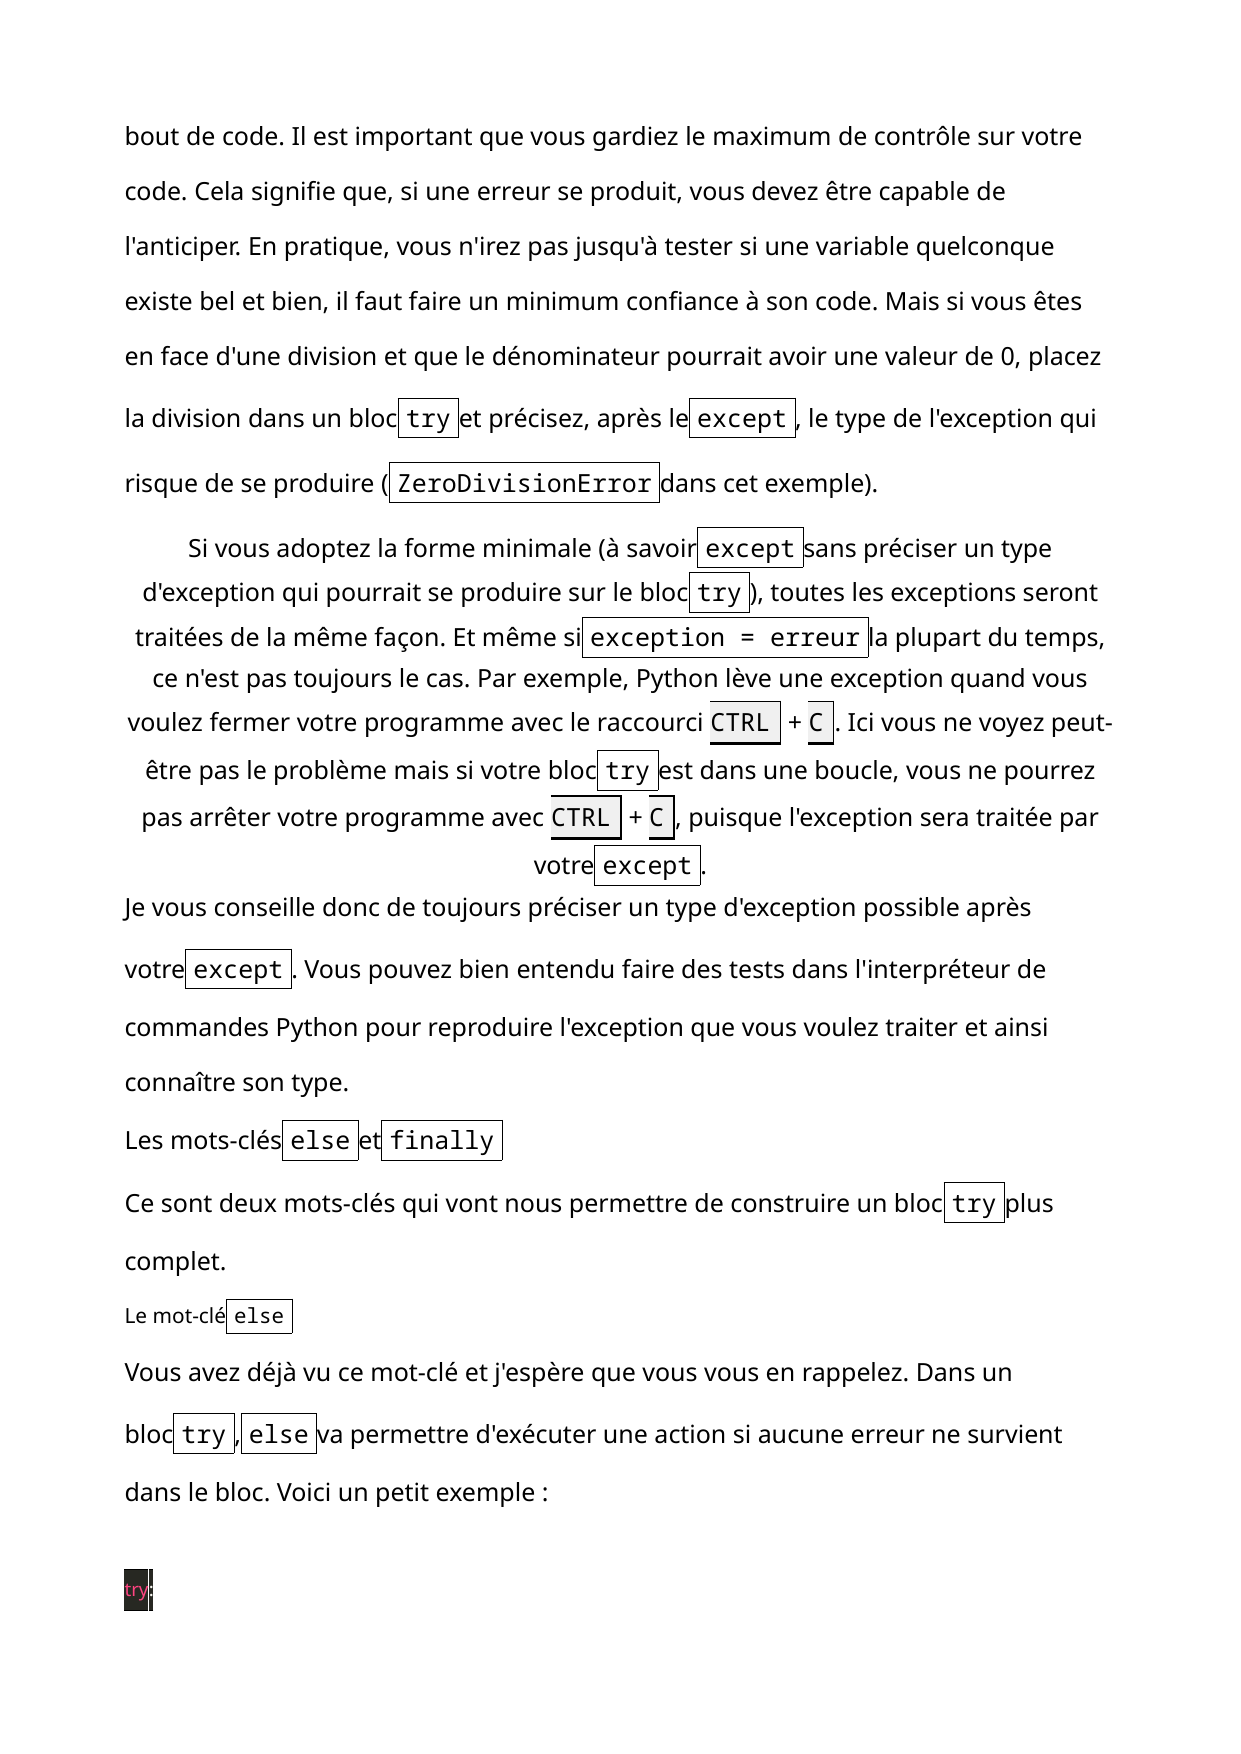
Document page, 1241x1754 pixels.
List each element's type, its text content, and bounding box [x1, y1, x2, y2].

text Je vous conseille donc de toujours préciser un type d'exception possible après votreexcept. Vous pouvez bien entendu faire des tests dans l'interpréteur de commandes Python pour reproduire l'exception que vous voulez traiter et ainsi connaître son type. [124, 889, 1116, 1099]
text Ce sont deux mots-clés qui vont nous permettre de construire un bloctryplus complet. [124, 1182, 1116, 1277]
subtitle Les mots-clés [124, 1120, 282, 1160]
text try: [124, 1568, 1111, 1610]
subtitle [503, 1120, 1116, 1160]
subtitle else [283, 1121, 358, 1160]
text bout de code. Il est important que vous gardiez le maximum de contrôle sur votre code. Cela signifie que, si une erreur se produit, vous devez être capable de l'anticiper. En pratique, vous n'irez pas jusqu'à tester si une variable quelconque existe bel et bien, il faut faire un minimum confiance à son code. Mais si vous êtes en face d'une division et que le dénominateur pourrait avoir une valeur de 0, placez la division dans un bloctryet précisez, après leexcept, le type de l'exception qui risque de se produire (ZeroDivisionErrordans cet exemple). [124, 118, 1116, 502]
text Vous avez déjà vu ce mot-clé et j'espère que vous vous en rappelez. Dans un bloctry,elseva permettre d'exécuter une action si aucune erreur ne survient dans le bloc. Voici un petit exemple : [124, 1354, 1116, 1508]
text Si vous adoptez la forme minimale (à savoirexceptsans préciser un type d'exception qui pourrait se produire sur le bloctry), toutes les exceptions seront traitées de la même façon. Et même siexception = erreurla plupart du temps, ce n'est pas toujours le cas. Par exemple, Python lève une exception quand vous voulez fermer votre programme avec le raccourci CTRL + C. Ici vous ne voyez peut-être pas le problème mais si votre bloctryest dans une boucle, vous ne pourrez pas arrêter votre programme avec CTRL + C, puisque l'exception sera traitée par votreexcept. [124, 527, 1116, 885]
subtitle et [359, 1120, 381, 1160]
subtitle [293, 1298, 1116, 1333]
subtitle Le mot-cléelse [124, 1298, 292, 1333]
subtitle finally [382, 1121, 502, 1160]
